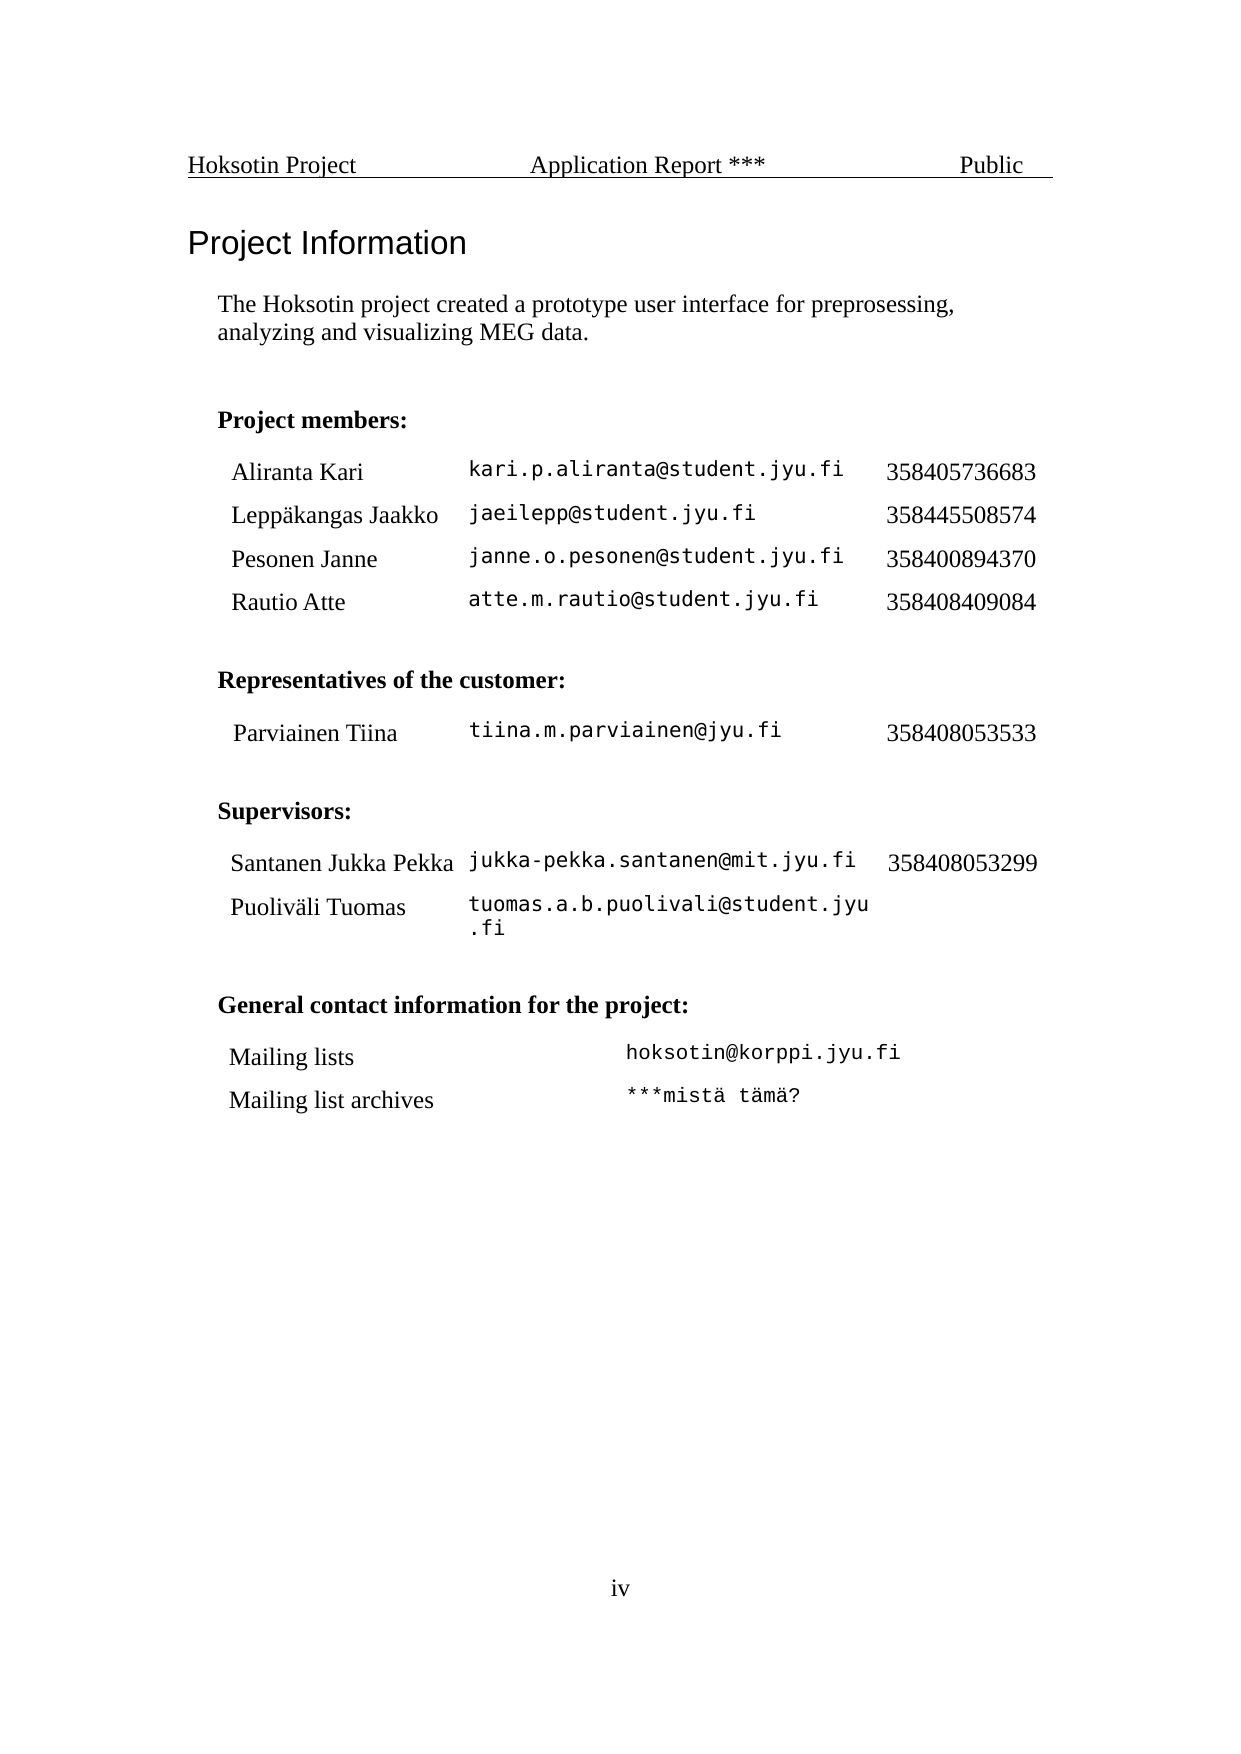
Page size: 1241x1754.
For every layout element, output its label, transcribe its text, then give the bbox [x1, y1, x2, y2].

table_header Parviainen Tiina [227, 709, 463, 752]
text Supervisors: [217, 796, 1053, 825]
table_cell Rautio Atte [225, 578, 462, 622]
table_header jukka-pekka.santanen@mit.jyu.fi [462, 840, 882, 883]
table_header hoksotin@korppi.jyu.fi [620, 1034, 1053, 1077]
text The Hoksotin project created a prototype user interface for preprosessing, analyzing and visualizing MEG data. [217, 289, 1053, 346]
table_header tiina.m.parviainen@jyu.fi [463, 709, 881, 752]
table_cell 358400894370 [880, 535, 1052, 578]
table_cell Puoliväli Tuomas [224, 883, 462, 946]
text General contact information for the project: [217, 990, 1053, 1018]
table_header Mailing lists [223, 1034, 620, 1077]
table_cell janne.o.pesonen@student.jyu.fi [462, 535, 880, 578]
table_header Santanen Jukka Pekka [224, 840, 462, 883]
table_cell atte.m.rautio@student.jyu.fi [462, 578, 880, 622]
table_cell Pesonen Janne [225, 535, 462, 578]
text Representatives of the customer: [217, 665, 1053, 694]
table_cell Leppäkangas Jaakko [225, 492, 462, 535]
table_header 358405736683 [880, 449, 1052, 492]
table_cell ***mistä tämä? [620, 1077, 1053, 1120]
table_cell Mailing list archives [223, 1077, 620, 1120]
table_header Aliranta Kari [225, 449, 462, 492]
table_cell jaeilepp@student.jyu.fi [462, 492, 880, 535]
table_cell tuomas.a.b.puolivali@student.jyu.fi [462, 883, 882, 946]
subtitle Project Information [187, 223, 1053, 262]
table_cell 358445508574 [880, 492, 1052, 535]
table_header kari.p.aliranta@student.jyu.fi [462, 449, 880, 492]
table_cell 358408409084 [880, 578, 1052, 622]
text Project members: [217, 405, 1053, 434]
table_header 358408053299 [882, 840, 1053, 883]
table_cell [882, 883, 1053, 946]
table_header 358408053533 [881, 709, 1053, 752]
